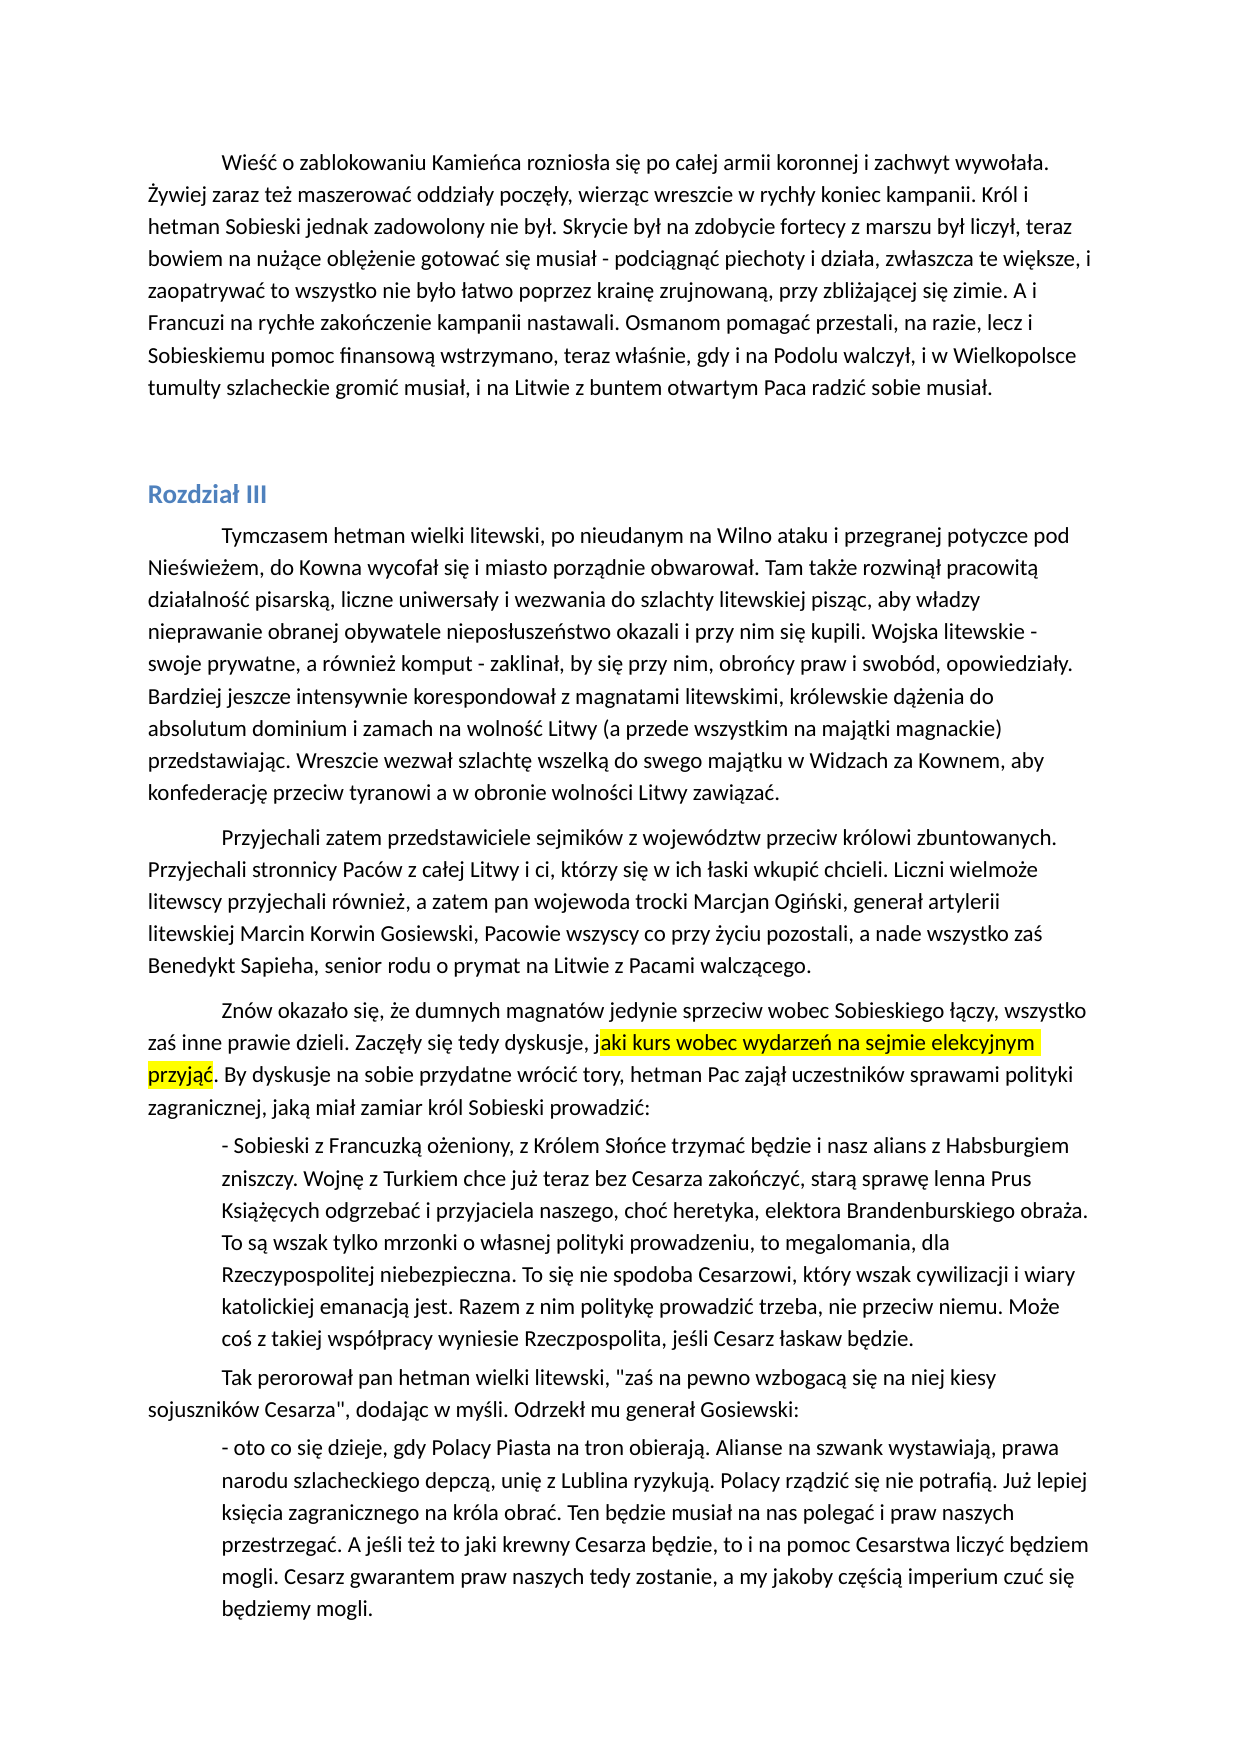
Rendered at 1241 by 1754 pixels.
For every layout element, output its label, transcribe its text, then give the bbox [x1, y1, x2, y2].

text - oto co się dzieje, gdy Polacy Piasta na tron obierają. Alianse na szwank wystawiają, prawa narodu szlacheckiego depczą, unię z Lublina ryzykują. Polacy rządzić się nie potrafią. Już lepiej księcia zagranicznego na króla obrać. Ten będzie musiał na nas polegać i praw naszych przestrzegać. A jeśli też to jaki krewny Cesarza będzie, to i na pomoc Cesarstwa liczyć będziem mogli. Cesarz gwarantem praw naszych tedy zostanie, a my jakoby częścią imperium czuć się będziemy mogli. [221, 1433, 1093, 1622]
text Tak perorował pan hetman wielki litewski, "zaś na pewno wzbogacą się na niej kiesy sojuszników Cesarza", dodając w myśli. Odrzekł mu generał Gosiewski: [148, 1363, 1093, 1423]
text Tymczasem hetman wielki litewski, po nieudanym na Wilno ataku i przegranej potyczce pod Nieświeżem, do Kowna wycofał się i miasto porządnie obwarował. Tam także rozwinął pracowitą działalność pisarską, liczne uniwersały i wezwania do szlachty litewskiej pisząc, aby władzy nieprawanie obranej obywatele nieposłuszeństwo okazali i przy nim się kupili. Wojska litewskie - swoje prywatne, a również komput - zaklinał, by się przy nim, obrońcy praw i swobód, opowiedziały. Bardziej jeszcze intensywnie korespondował z magnatami litewskimi, królewskie dążenia do absolutum dominium i zamach na wolność Litwy (a przede wszystkim na majątki magnackie) przedstawiając. Wreszcie wezwał szlachtę wszelką do swego majątku w Widzach za Kownem, aby konfederację przeciw tyranowi a w obronie wolności Litwy zawiązać. [148, 521, 1093, 806]
text - Sobieski z Francuzką ożeniony, z Królem Słońce trzymać będzie i nasz alians z Habsburgiem zniszczy. Wojnę z Turkiem chce już teraz bez Cesarza zakończyć, starą sprawę lenna Prus Książęcych odgrzebać i przyjaciela naszego, choć heretyka, elektora Brandenburskiego obraża. To są wszak tylko mrzonki o własnej polityki prowadzeniu, to megalomania, dla Rzeczypospolitej niebezpieczna. To się nie spodoba Cesarzowi, który wszak cywilizacji i wiary katolickiej emanacją jest. Razem z nim politykę prowadzić trzeba, nie przeciw niemu. Może coś z takiej współpracy wyniesie Rzeczpospolita, jeśli Cesarz łaskaw będzie. [221, 1131, 1093, 1353]
text Przyjechali zatem przedstawiciele sejmików z województw przeciw królowi zbuntowanych. Przyjechali stronnicy Paców z całej Litwy i ci, którzy się w ich łaski wkupić chcieli. Liczni wielmoże litewscy przyjechali również, a zatem pan wojewoda trocki Marcjan Ogiński, generał artylerii litewskiej Marcin Korwin Gosiewski, Pacowie wszyscy co przy życiu pozostali, a nade wszystko zaś Benedykt Sapieha, senior rodu o prymat na Litwie z Pacami walczącego. [148, 823, 1093, 980]
text Wieść o zablokowaniu Kamieńca rozniosła się po całej armii koronnej i zachwyt wywołała. Żywiej zaraz też maszerować oddziały poczęły, wierząc wreszcie w rychły koniec kampanii. Król i hetman Sobieski jednak zadowolony nie był. Skrycie był na zdobycie fortecy z marszu był liczył, teraz bowiem na nużące oblężenie gotować się musiał - podciągnąć piechoty i działa, zwłaszcza te większe, i zaopatrywać to wszystko nie było łatwo poprzez krainę zrujnowaną, przy zbliżającej się zimie. A i Francuzi na rychłe zakończenie kampanii nastawali. Osmanom pomagać przestali, na razie, lecz i Sobieskiemu pomoc finansową wstrzymano, teraz właśnie, gdy i na Podolu walczył, i w Wielkopolsce tumulty szlacheckie gromić musiał, i na Litwie z buntem otwartym Paca radzić sobie musiał. [148, 148, 1093, 401]
text Znów okazało się, że dumnych magnatów jedynie sprzeciw wobec Sobieskiego łączy, wszystko zaś inne prawie dzieli. Zaczęły się tedy dyskusje, jaki kurs wobec wydarzeń na sejmie elekcyjnym przyjąć. By dyskusje na sobie przydatne wrócić tory, hetman Pac zajął uczestników sprawami polityki zagranicznej, jaką miał zamiar król Sobieski prowadzić: [148, 996, 1093, 1121]
subtitle Rozdział III [148, 477, 1093, 510]
